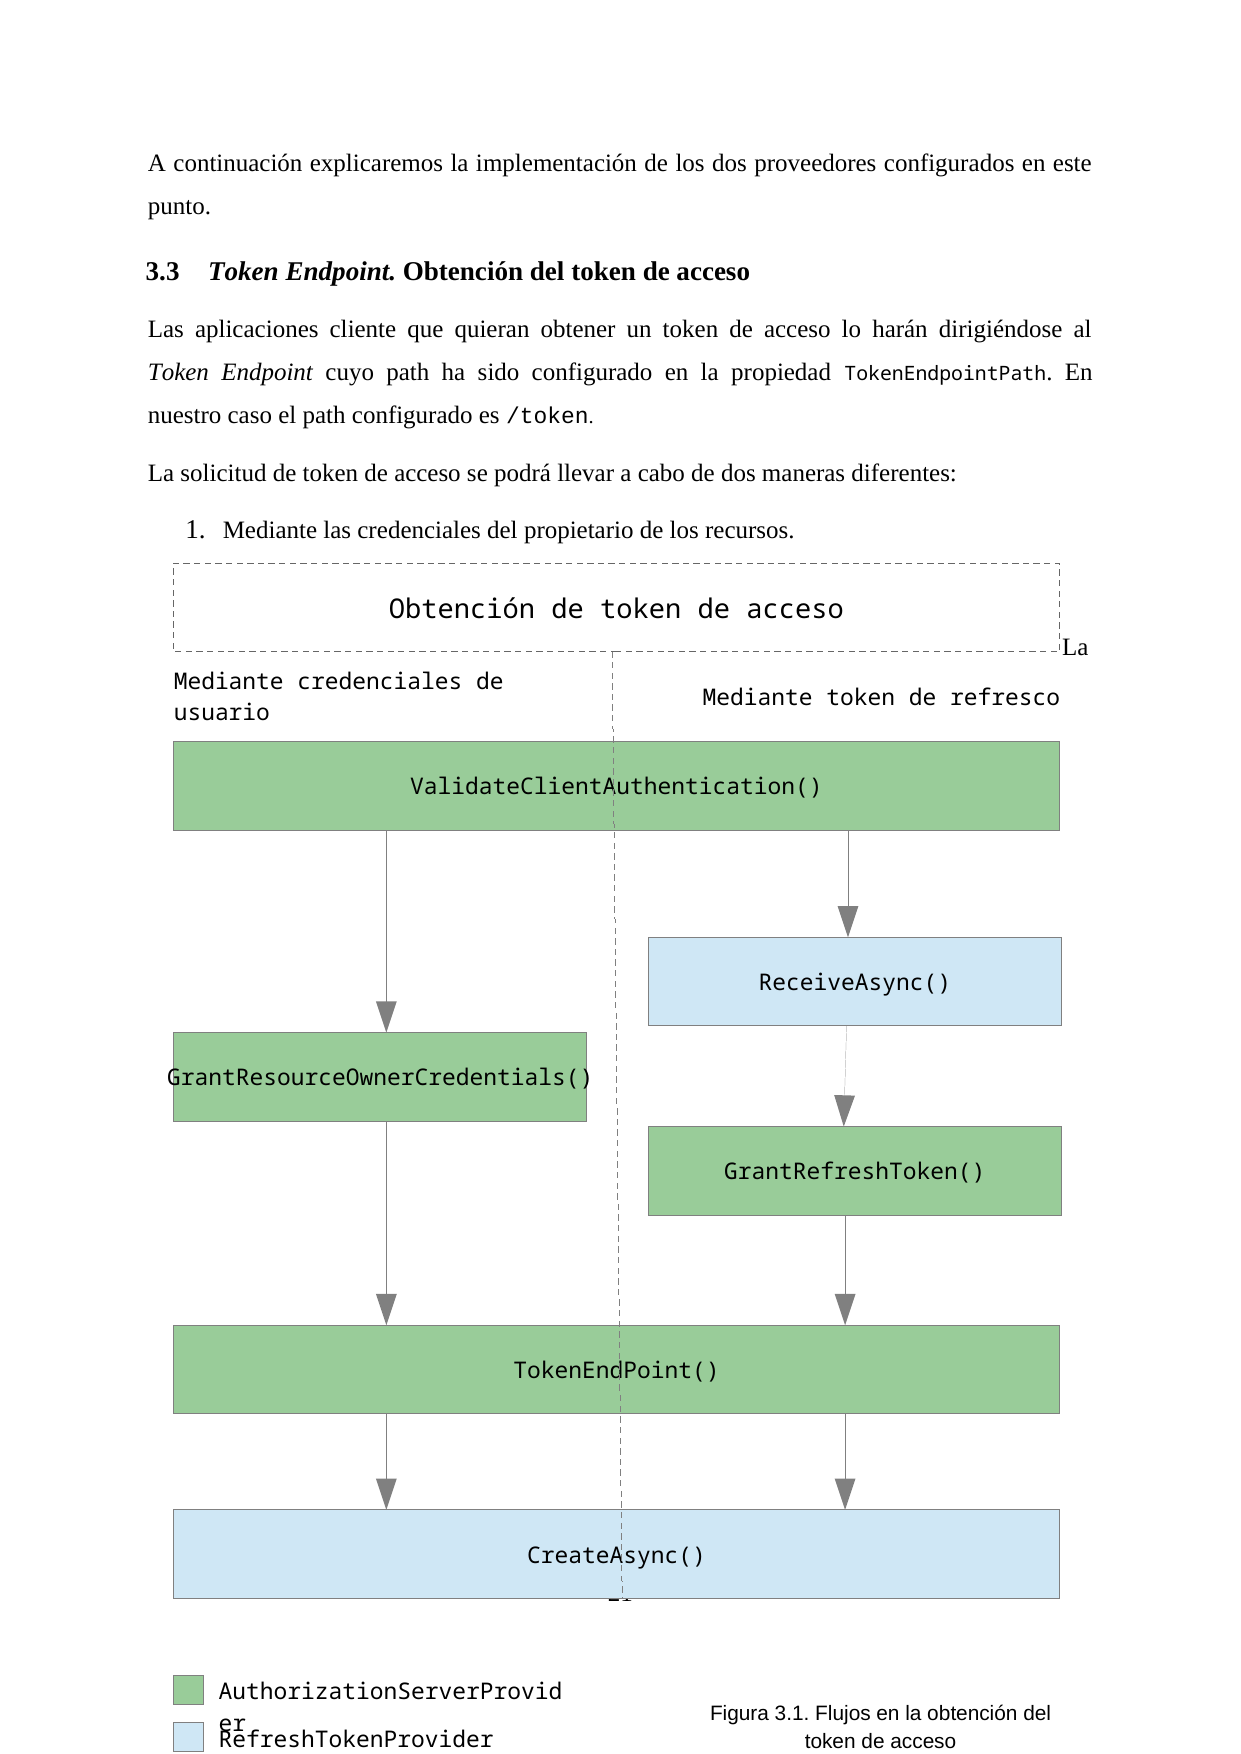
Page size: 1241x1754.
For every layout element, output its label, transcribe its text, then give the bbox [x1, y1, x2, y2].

text La figura 3.1 muestra el flujo que seguirán ambas solicitudes dentro de las clases provider: [148, 632, 1093, 661]
list Mediante token de refresco. [185, 573, 1093, 604]
subtitle Token Endpoint. Obtención del token de acceso [139, 255, 1093, 286]
text La solicitud de token de acceso se podrá llevar a cabo de dos maneras diferentes: [148, 458, 1093, 487]
list Mediante las credenciales del propietario de los recursos. [185, 514, 1093, 545]
text Las aplicaciones cliente que quieran obtener un token de acceso lo harán dirigiéndose al Token Endpoint cuyo path ha sido configurado en la propiedad TokenEndpointPath. En nuestro caso el path configurado es /token. [148, 314, 1093, 431]
text A continuación explicaremos la implementación de los dos proveedores configurados en este punto. [148, 148, 1093, 219]
